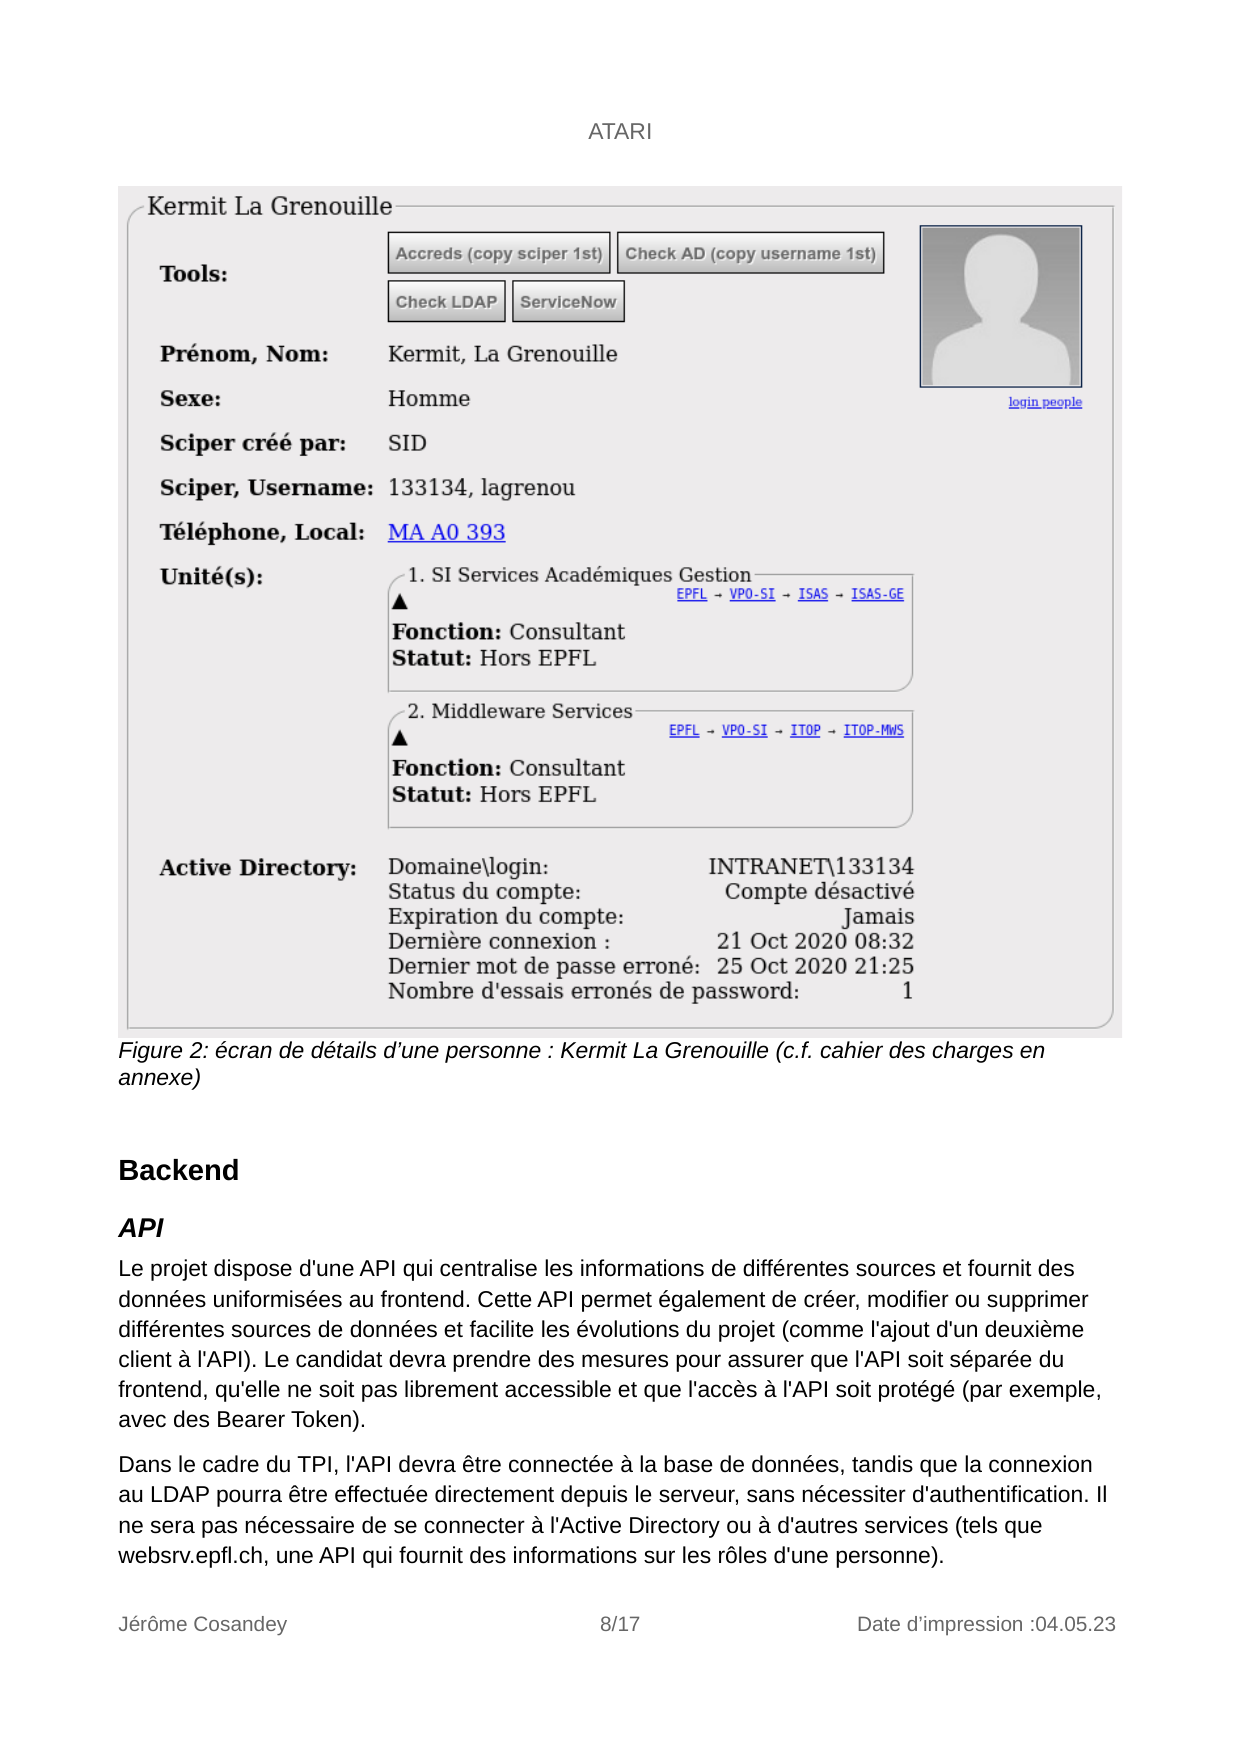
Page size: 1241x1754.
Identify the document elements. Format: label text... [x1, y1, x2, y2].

subtitle API [118, 1212, 1122, 1243]
subtitle Backend [118, 1153, 1122, 1187]
text Le projet dispose d'une API qui centralise les informations de différentes sources et fournit des données uniformisées au frontend. Cette API permet également de créer, modifier ou supprimer différentes sources de données et facilite les évolutions du projet (comme l'ajout d'un deuxième client à l'API). Le candidat devra prendre des mesures pour assurer que l'API soit séparée du frontend, qu'elle ne soit pas librement accessible et que l'accès à l'API soit protégé (par exemple, avec des Bearer Token). [118, 1255, 1122, 1433]
picture [118, 186, 1123, 1038]
text Dans le cadre du TPI, l'API devra être connectée à la base de données, tandis que la connexion au LDAP pourra être effectuée directement depuis le serveur, sans nécessiter d'authentification. Il ne sera pas nécessaire de se connecter à l'Active Directory ou à d'autres services (tels que websrv.epfl.ch, une API qui fournit des informations sur les rôles d'une personne). [118, 1451, 1122, 1568]
text Figure 2: écran de détails d’une personne : Kermit La Grenouille (c.f. cahier des charges en annexe) [118, 1038, 1122, 1090]
